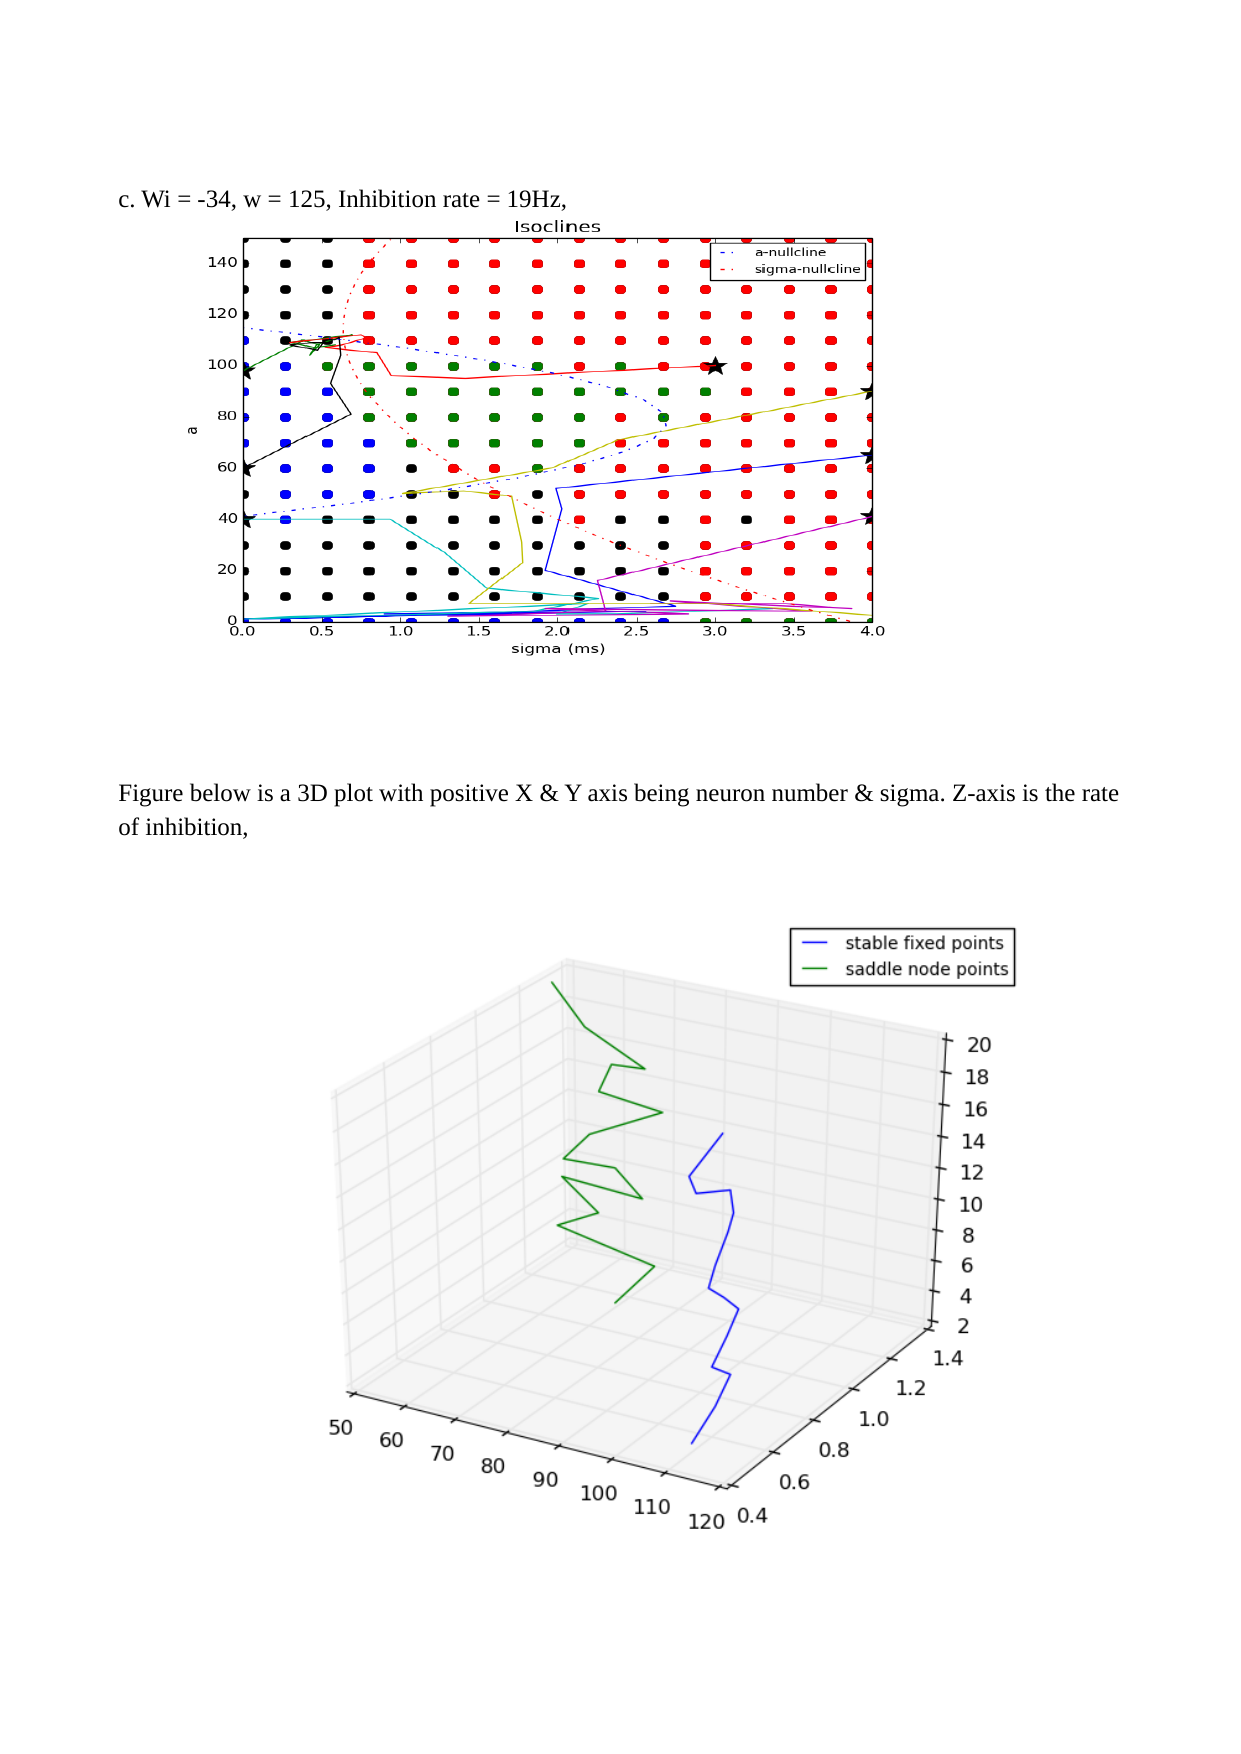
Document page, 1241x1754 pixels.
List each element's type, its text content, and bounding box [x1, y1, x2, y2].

text Figure below is a 3D plot with positive X & Y axis being neuron number & sigma. Z-axis is the rate of inhibition, [118, 778, 1122, 840]
picture [118, 844, 1123, 1602]
text c. Wi = -34, w = 125, Inhibition rate = 19Hz, [118, 184, 1122, 213]
picture [176, 212, 895, 663]
